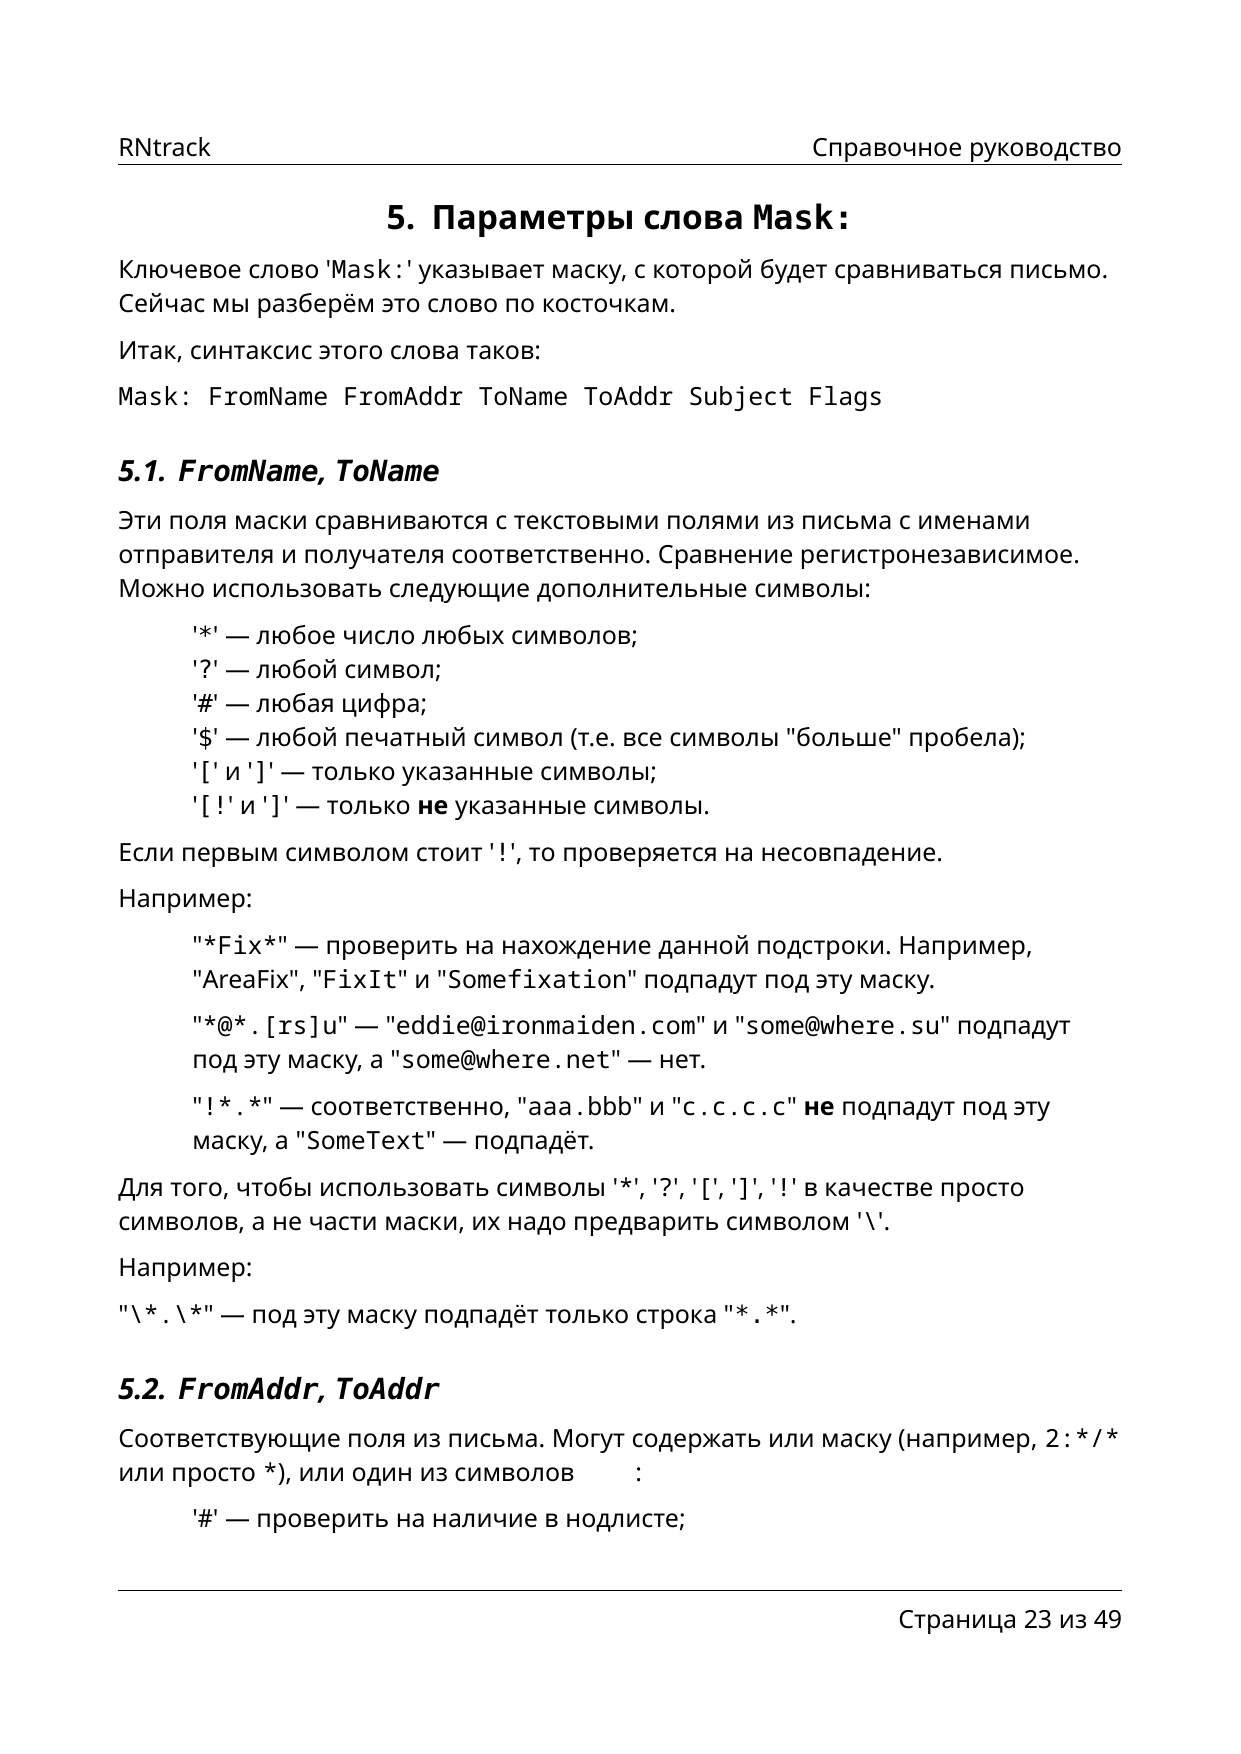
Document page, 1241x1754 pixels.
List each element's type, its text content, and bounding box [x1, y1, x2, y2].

text '#' — проверить на наличие в нодлисте; [192, 1501, 1122, 1535]
text Итак, синтаксис этого слова таков: [118, 332, 1122, 366]
text "*Fix*" — проверить на нахождение данной подстроки. Например, "AreaFix", "FixIt" и "Somefixation" подпадут под эту маску. [192, 927, 1122, 996]
text Эти поля маски сравниваются с текстовыми полями из письма с именами отправителя и получателя соответственно. Сравнение регистронезависимое. Можно использовать следующие дополнительные символы: [118, 503, 1122, 605]
text "*@*.[rs]u" — "eddie@ironmaiden.com" и "some@where.su" подпадут под эту маску, а "some@where.net" — нет. [192, 1008, 1122, 1076]
subtitle FromAddr, ToAddr [118, 1368, 1122, 1408]
text Если первым символом стоит '!', то проверяется на несовпадение. [118, 834, 1122, 868]
subtitle FromName, ToName [118, 451, 1122, 490]
text "!*.*" — соответственно, "aaa.bbb" и "c.c.c.c" не подпадут под эту маску, а "SomeText" — подпадёт. [192, 1089, 1122, 1157]
text Для того, чтобы использовать символы '*', '?', '[', ']', '!' в качестве просто символов, а не части маски, их надо предварить символом '\'. [118, 1169, 1122, 1237]
text Например: [118, 881, 1122, 915]
text "\*.\*" — под эту маску подпадёт только строка "*.*". [118, 1296, 1122, 1331]
text Mask: FromName FromAddr ToName ToAddr Subject Flags [118, 379, 1122, 413]
text Например: [118, 1250, 1122, 1284]
subtitle Параметры слова Mask: [118, 193, 1122, 239]
text Ключевое слово 'Mask:' указывает маску, с которой будет сравниваться письмо. Сейчас мы разберём это слово по косточкам. [118, 252, 1122, 320]
text '*' — любое число любых символов; '?' — любой символ; '#' — любая цифра; '$' — любой печатный символ (т.е. все символы "больше" пробела); '[' и ']' — только указанные символы; '[!' и ']' — только не указанные символы. [192, 617, 1122, 822]
text Соответствующие поля из письма. Могут содержать или маску (например, 2:*/* или просто *), или один из символов : [118, 1420, 1122, 1488]
